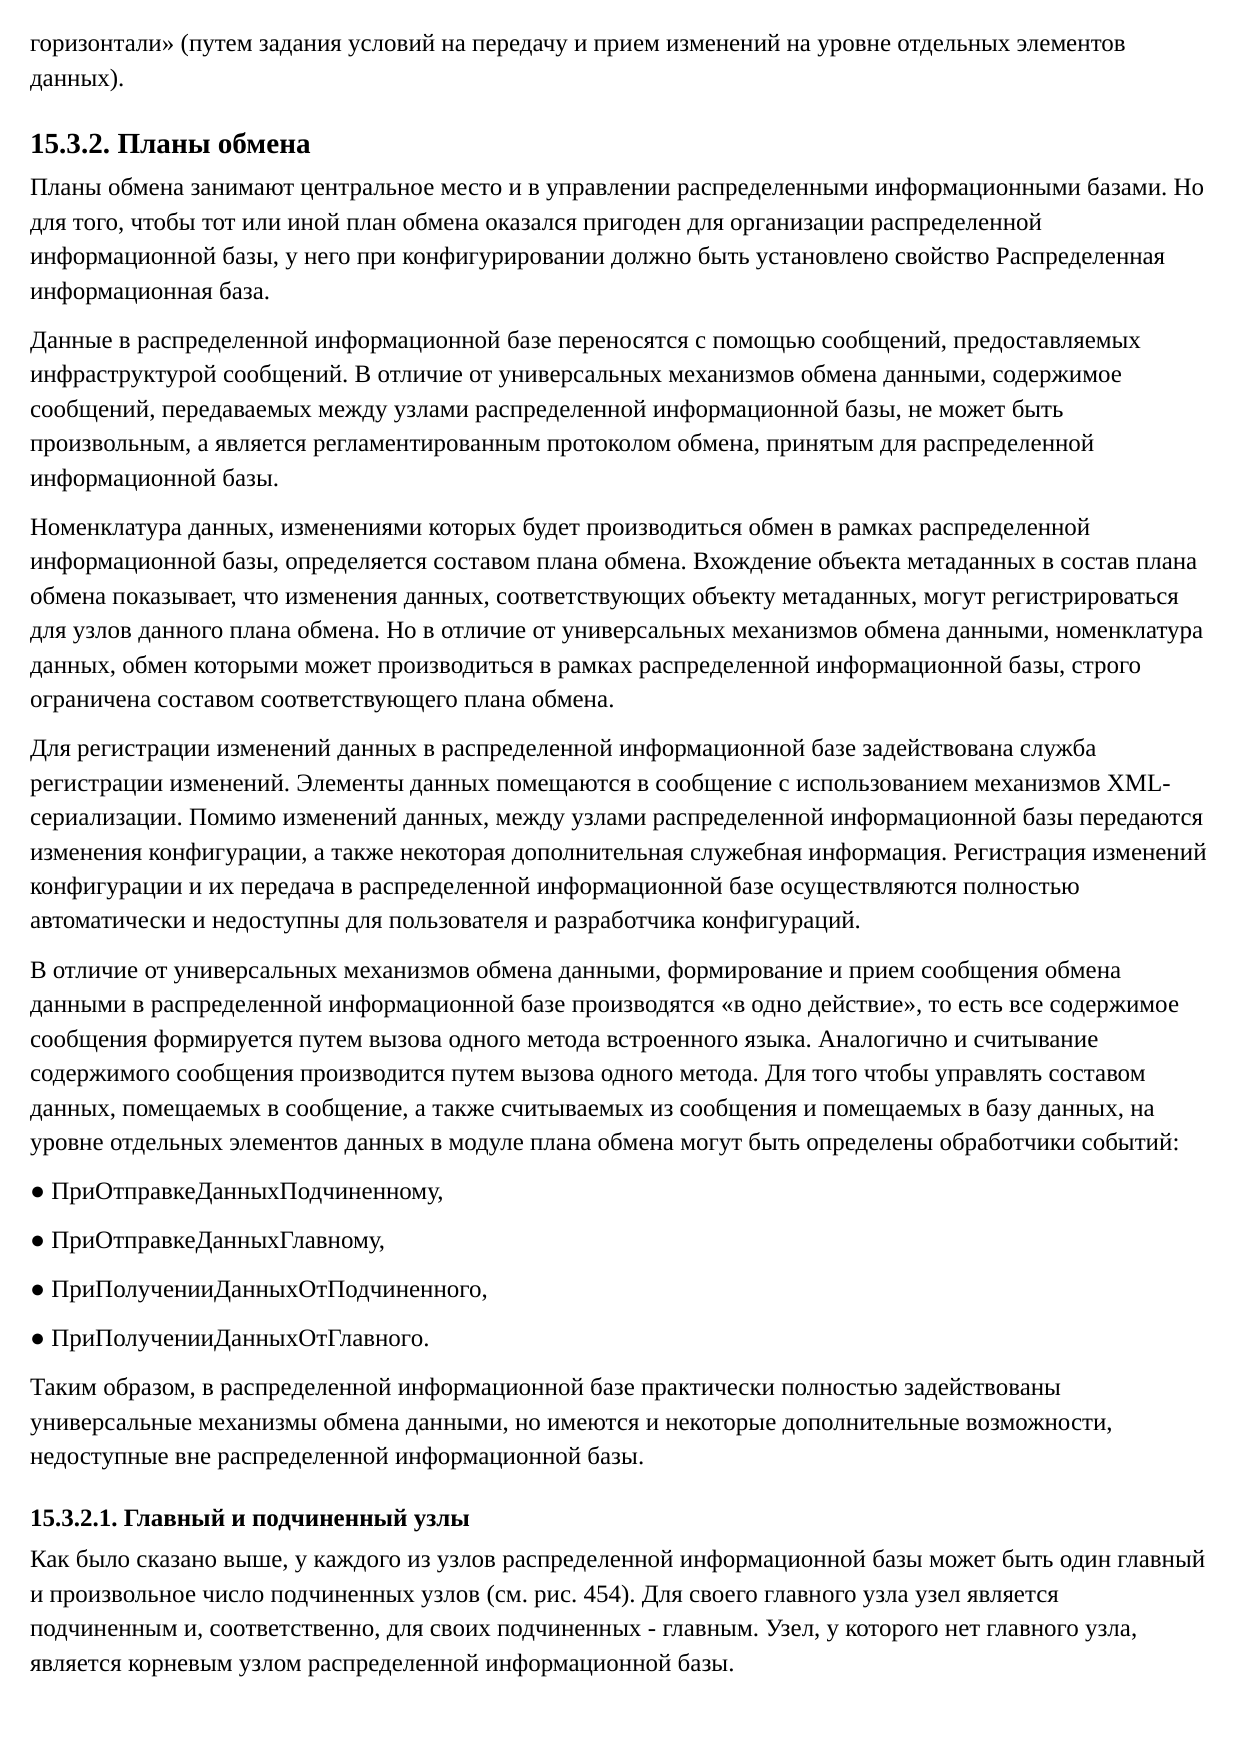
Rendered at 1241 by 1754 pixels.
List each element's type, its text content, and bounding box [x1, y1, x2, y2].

text Планы обмена занимают центральное место и в управлении распределенными информационными базами. Но для того, чтобы тот или иной план обмена оказался пригоден для организации распределенной информационной базы, у него при конфигурировании должно быть установлено свойство Распределенная информационная база. [30, 172, 1211, 304]
text Данные в распределенной информационной базе переносятся с помощью сообщений, предоставляемых инфраструктурой сообщений. В отличие от универсальных механизмов обмена данными, содержимое сообщений, передаваемых между узлами распределенной информационной базы, не может быть произвольным, а является регламентированным протоколом обмена, принятым для распределенной информационной базы. [30, 325, 1211, 491]
text горизонтали» (путем задания условий на передачу и прием изменений на уровне отдельных элементов данных). [30, 28, 1211, 91]
subtitle 15.3.2.1. Главный и подчиненный узлы [30, 1503, 1211, 1532]
text ● ПриПолученииДанныхОтПодчиненного, [30, 1274, 1211, 1303]
subtitle 15.3.2. Планы обмена [30, 126, 1211, 160]
text ● ПриОтправкеДанныхГлавному, [30, 1225, 1211, 1254]
text ● ПриПолученииДанныхОтГлавного. [30, 1323, 1211, 1352]
text Номенклатура данных, изменениями которых будет производиться обмен в рамках распределенной информационной базы, определяется составом плана обмена. Вхождение объекта метаданных в состав плана обмена показывает, что изменения данных, соответствующих объекту метаданных, могут регистрироваться для узлов данного плана обмена. Но в отличие от универсальных механизмов обмена данными, номенклатура данных, обмен которыми может производиться в рамках распределенной информационной базы, строго ограничена составом соответствующего плана обмена. [30, 512, 1211, 713]
text Как было сказано выше, у каждого из узлов распределенной информационной базы может быть один главный и произвольное число подчиненных узлов (см. рис. 454). Для своего главного узла узел является подчиненным и, соответственно, для своих подчиненных ‑ главным. Узел, у которого нет главного узла, является корневым узлом распределенной информационной базы. [30, 1544, 1211, 1676]
text В отличие от универсальных механизмов обмена данными, формирование и прием сообщения обмена данными в распределенной информационной базе производятся «в одно действие», то есть все содержимое сообщения формируется путем вызова одного метода встроенного языка. Аналогично и считывание содержимого сообщения производится путем вызова одного метода. Для того чтобы управлять составом данных, помещаемых в сообщение, а также считываемых из сообщения и помещаемых в базу данных, на уровне отдельных элементов данных в модуле плана обмена могут быть определены обработчики событий: [30, 955, 1211, 1156]
text ● ПриОтправкеДанныхПодчиненному, [30, 1176, 1211, 1205]
text Для регистрации изменений данных в распределенной информационной базе задействована служба регистрации изменений. Элементы данных помещаются в сообщение с использованием механизмов XML-сериализации. Помимо изменений данных, между узлами распределенной информационной базы передаются изменения конфигурации, а также некоторая дополнительная служебная информация. Регистрация изменений конфигурации и их передача в распределенной информационной базе осуществляются полностью автоматически и недоступны для пользователя и разработчика конфигураций. [30, 733, 1211, 934]
text Таким образом, в распределенной информационной базе практически полностью задействованы универсальные механизмы обмена данными, но имеются и некоторые дополнительные возможности, недоступные вне распределенной информационной базы. [30, 1372, 1211, 1470]
